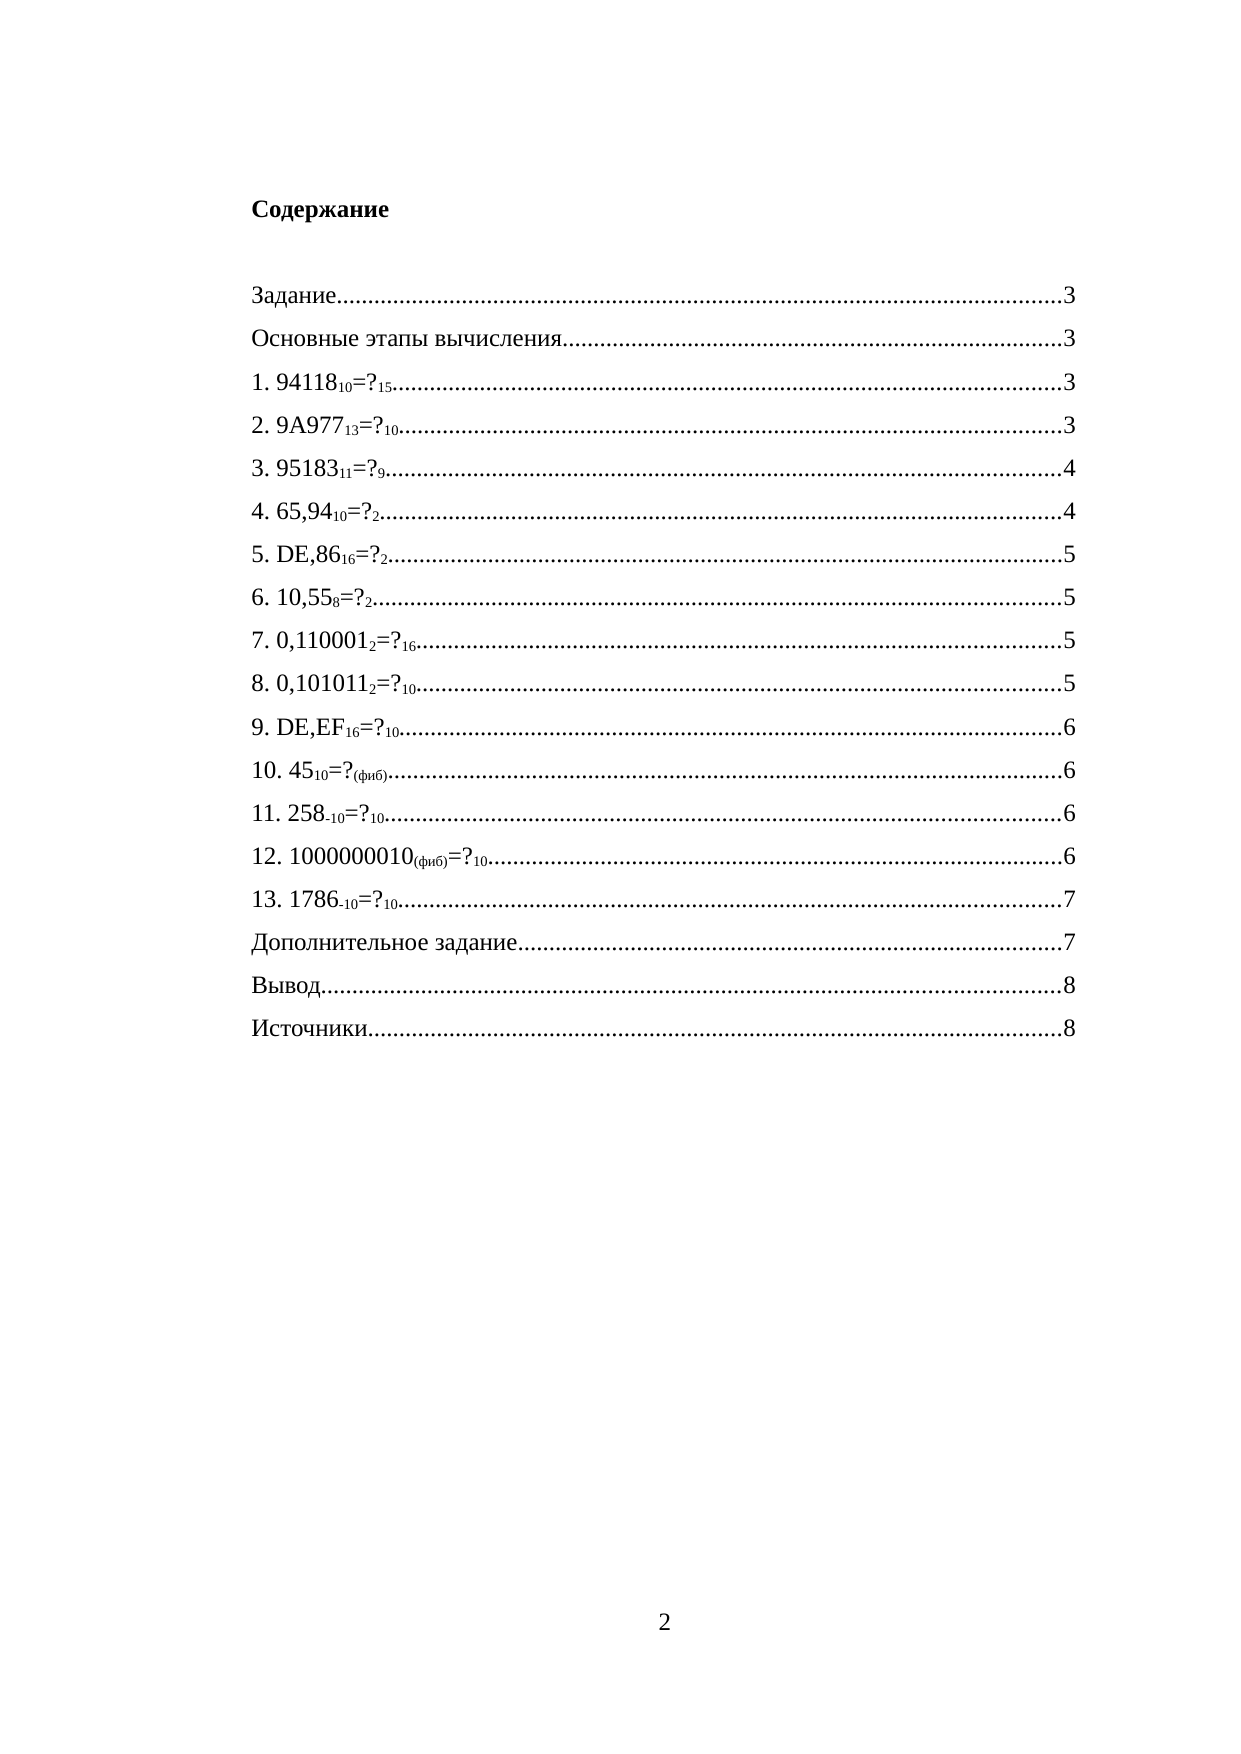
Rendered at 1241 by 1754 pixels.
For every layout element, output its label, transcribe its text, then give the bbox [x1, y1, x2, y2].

text 5. DE,8616=?2 5 [177, 539, 1152, 568]
text 12. 1000000010(фиб)=?10 6 [177, 841, 1152, 870]
text 2. 9A97713=?10 3 [177, 410, 1152, 438]
text Основные этапы вычисления 3 [177, 323, 1152, 352]
text 10. 4510=?(фиб) 6 [177, 755, 1152, 783]
text 4. 65,9410=?2 4 [177, 496, 1152, 525]
text 6. 10,558=?2 5 [177, 582, 1152, 611]
text 3. 9518311=?9 4 [177, 453, 1152, 482]
text Дополнительное задание 7 [177, 927, 1152, 956]
text 8. 0,1010112=?10 5 [177, 668, 1152, 697]
text 1. 9411810=?15 3 [177, 367, 1152, 395]
text Задание 3 [177, 280, 1152, 309]
text 9. DE,EF16=?10 6 [177, 712, 1152, 740]
text 13. 1786-10=?10 7 [177, 884, 1152, 913]
text Источники 8 [177, 1013, 1152, 1042]
text 11. 258-10=?10 6 [177, 798, 1152, 827]
text Содержание [177, 194, 1152, 223]
text Вывод 8 [177, 970, 1152, 999]
text 7. 0,1100012=?16 5 [177, 625, 1152, 654]
